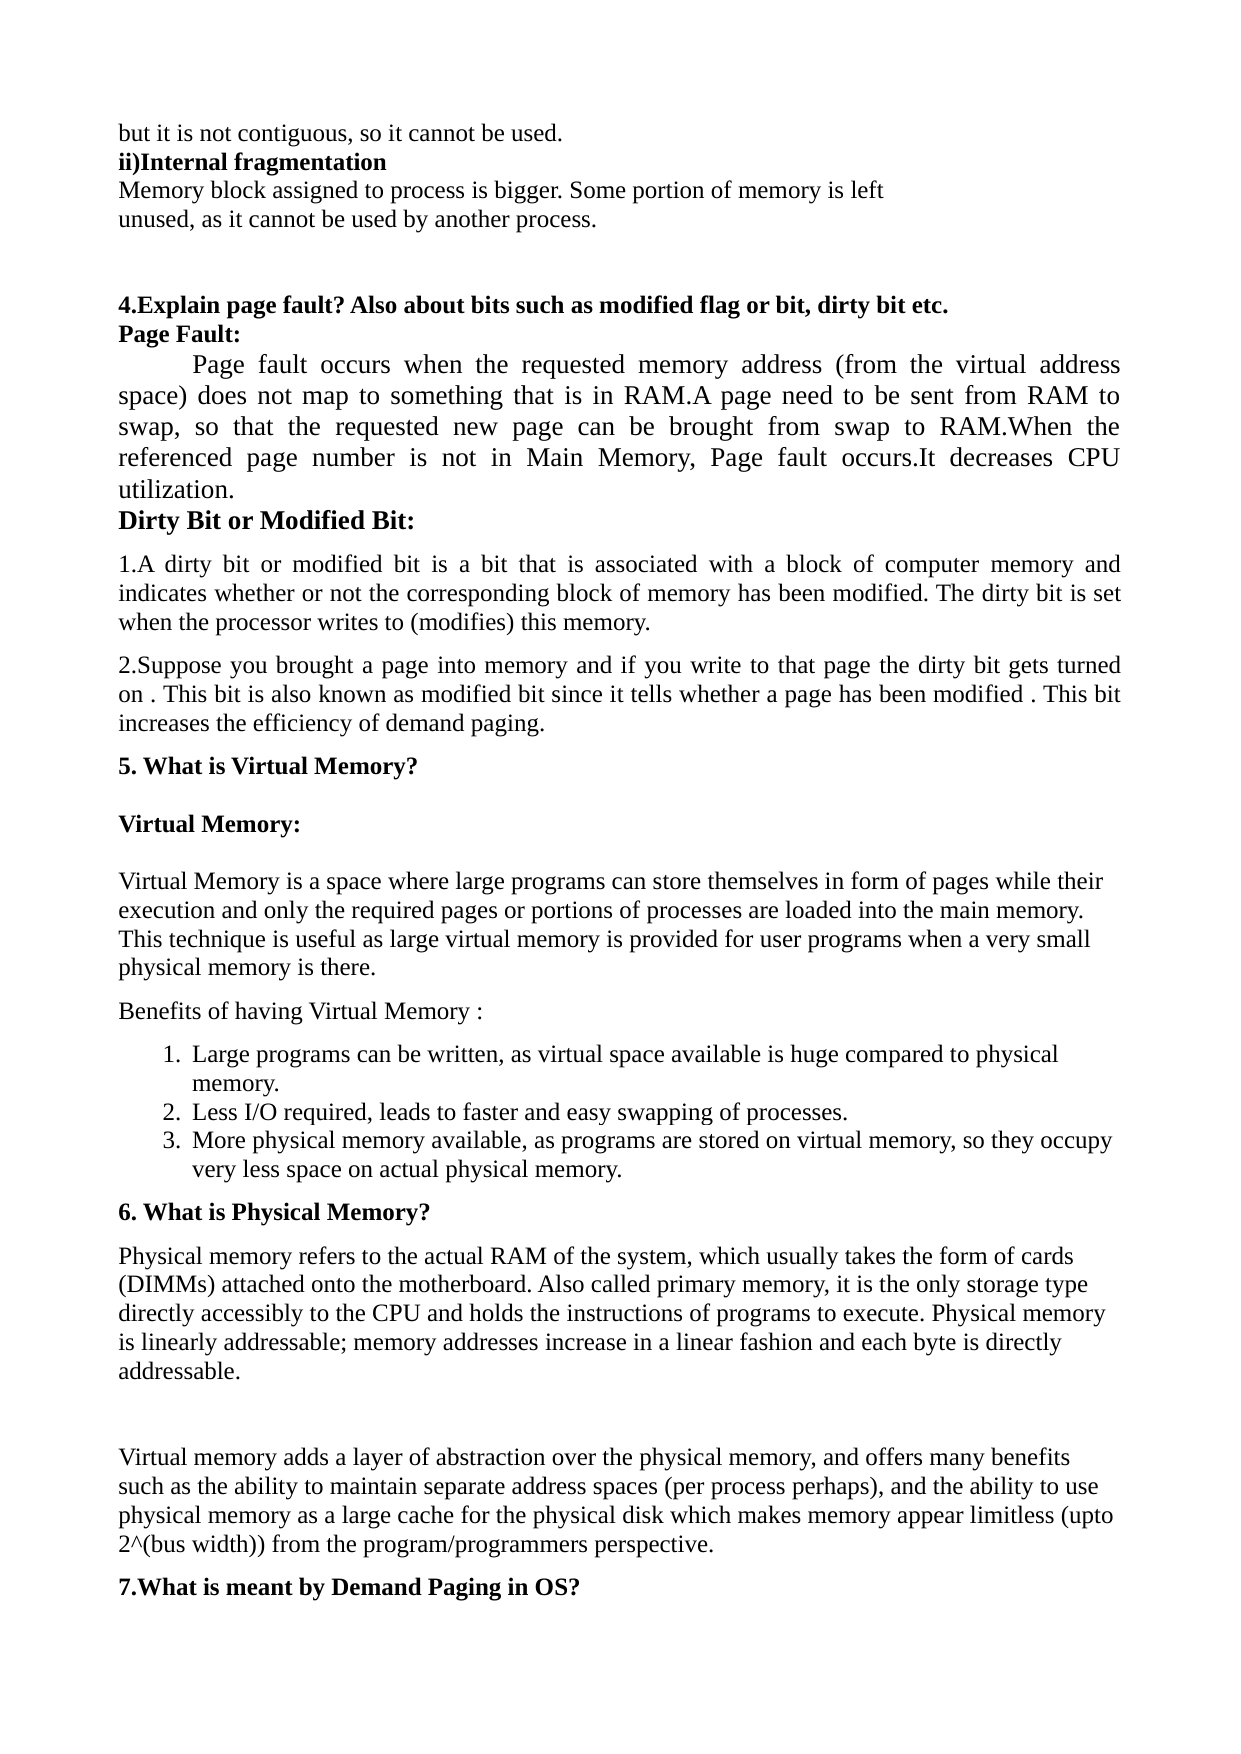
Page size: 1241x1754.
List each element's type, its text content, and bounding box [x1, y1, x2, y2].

text 4.Explain page fault? Also about bits such as modified flag or bit, dirty bit etc. [118, 291, 1122, 319]
text 6. What is Physical Memory? [118, 1197, 1122, 1226]
text Virtual Memory: [118, 809, 1122, 837]
text 2.Suppose you brought a page into memory and if you write to that page the dirty bit gets turned on . This bit is also known as modified bit since it tells whether a page has been modified . This bit increases the efficiency of demand paging. [118, 650, 1122, 737]
text Page Fault: [118, 319, 1122, 348]
text Physical memory refers to the actual RAM of the system, which usually takes the form of cards (DIMMs) attached onto the motherboard. Also called primary memory, it is the only storage type directly accessibly to the CPU and holds the instructions of programs to execute. Physical memory is linearly addressable; memory addresses increase in a linear fashion and each byte is directly addressable. [118, 1241, 1122, 1384]
text but it is not contiguous, so it cannot be used. [118, 118, 1122, 147]
text ii)Internal fragmentation [118, 147, 1122, 176]
list Large programs can be written, as virtual space available is huge compared to physical memory. [162, 1039, 1122, 1097]
text Benefits of having Virtual Memory : [118, 996, 1122, 1024]
text Virtual memory adds a layer of abstraction over the physical memory, and offers many benefits such as the ability to maintain separate address spaces (per process perhaps), and the ability to use physical memory as a large cache for the physical disk which makes memory appear limitless (upto 2^(bus width)) from the program/programmers perspective. [118, 1442, 1122, 1557]
text Memory block assigned to process is bigger. Some portion of memory is left [118, 176, 1122, 204]
text 1.A dirty bit or modified bit is a bit that is associated with a block of computer memory and indicates whether or not the corresponding block of memory has been modified. The dirty bit is set when the processor writes to (modifies) this memory. [118, 549, 1122, 636]
text Page fault occurs when the requested memory address (from the virtual address space) does not map to something that is in RAM.A page need to be sent from RAM to swap, so that the requested new page can be brought from swap to RAM.When the referenced page number is not in Main Memory, Page fault occurs.It decreases CPU utilization. [118, 348, 1122, 504]
text Virtual Memory is a space where large programs can store themselves in form of pages while their execution and only the required pages or portions of processes are loaded into the main memory. This technique is useful as large virtual memory is provided for user programs when a very small physical memory is there. [118, 866, 1122, 981]
text 7.What is meant by Demand Paging in OS? [118, 1572, 1122, 1601]
text Dirty Bit or Modified Bit: [118, 504, 1122, 535]
text 5. What is Virtual Memory? [118, 751, 1122, 780]
list More physical memory available, as programs are stored on virtual memory, so they occupy very less space on actual physical memory. [162, 1125, 1122, 1183]
list Less I/O required, leads to faster and easy swapping of processes. [162, 1097, 1122, 1125]
text unused, as it cannot be used by another process. [118, 204, 1122, 233]
